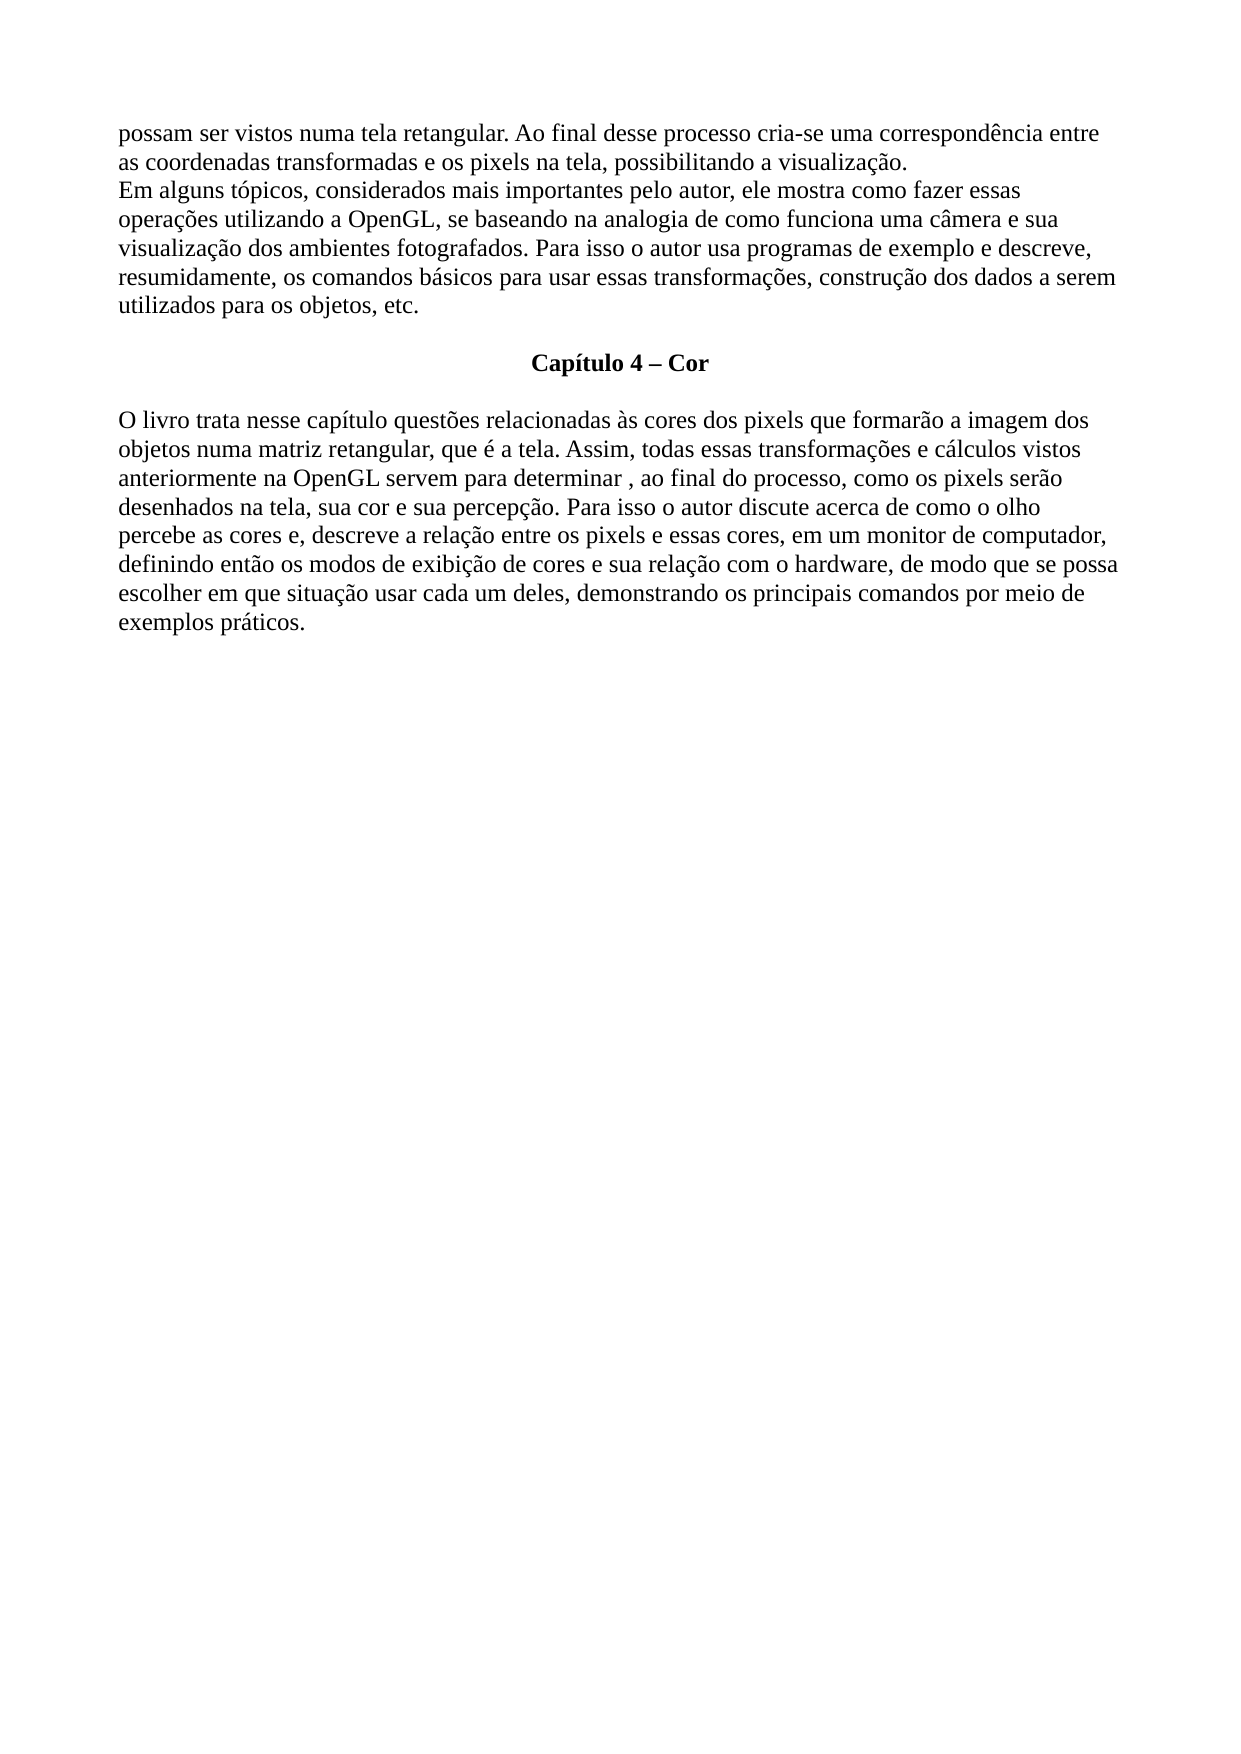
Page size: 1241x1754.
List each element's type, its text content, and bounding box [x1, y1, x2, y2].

text possam ser vistos numa tela retangular. Ao final desse processo cria-se uma correspondência entre as coordenadas transformadas e os pixels na tela, possibilitando a visualização. [118, 118, 1122, 176]
text Capítulo 4 – Cor [118, 348, 1122, 377]
text Em alguns tópicos, considerados mais importantes pelo autor, ele mostra como fazer essas operações utilizando a OpenGL, se baseando na analogia de como funciona uma câmera e sua visualização dos ambientes fotografados. Para isso o autor usa programas de exemplo e descreve, resumidamente, os comandos básicos para usar essas transformações, construção dos dados a serem utilizados para os objetos, etc. [118, 176, 1122, 319]
text O livro trata nesse capítulo questões relacionadas às cores dos pixels que formarão a imagem dos objetos numa matriz retangular, que é a tela. Assim, todas essas transformações e cálculos vistos anteriormente na OpenGL servem para determinar , ao final do processo, como os pixels serão desenhados na tela, sua cor e sua percepção. Para isso o autor discute acerca de como o olho percebe as cores e, descreve a relação entre os pixels e essas cores, em um monitor de computador, definindo então os modos de exibição de cores e sua relação com o hardware, de modo que se possa escolher em que situação usar cada um deles, demonstrando os principais comandos por meio de exemplos práticos. [118, 406, 1122, 636]
